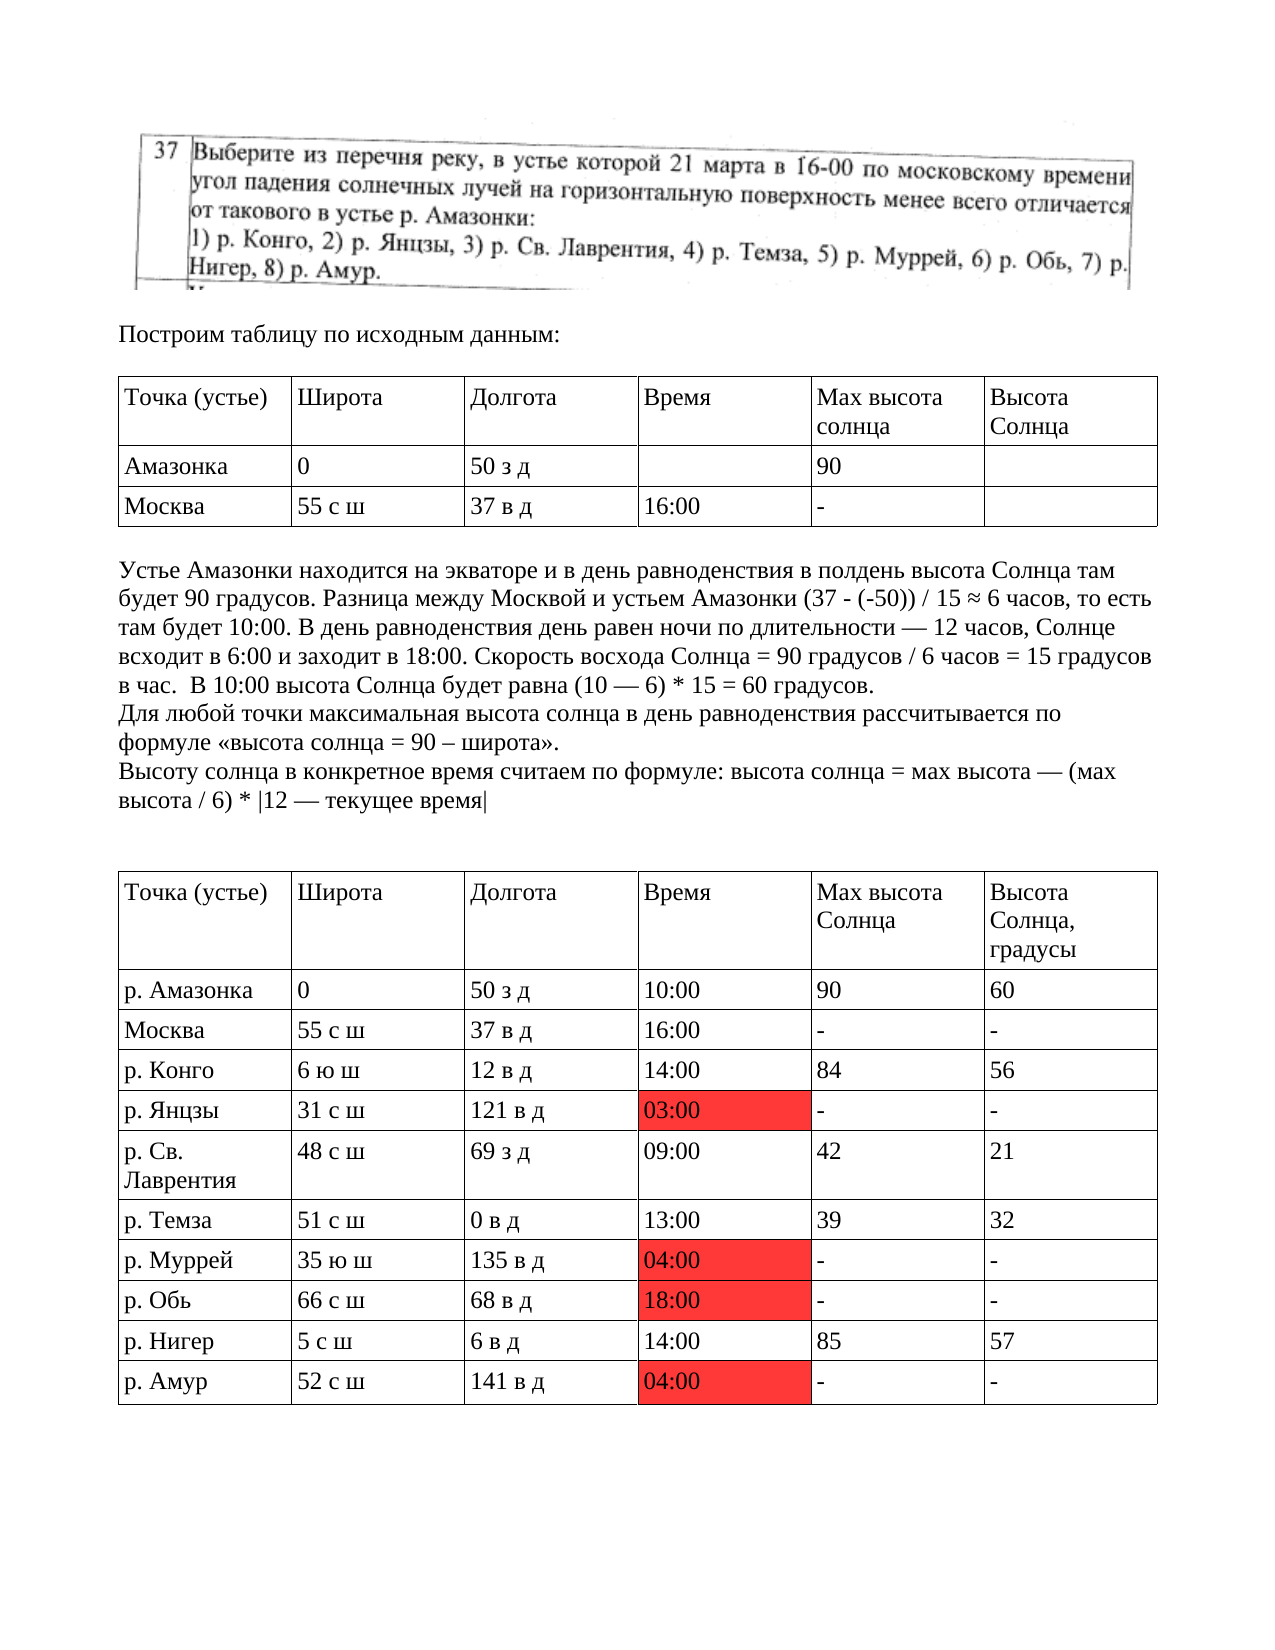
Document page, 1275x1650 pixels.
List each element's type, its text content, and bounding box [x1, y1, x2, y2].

table_cell 85 [812, 1321, 984, 1360]
table_cell 0 в д [465, 1200, 637, 1239]
table_cell 21 [985, 1131, 1157, 1199]
table_header Точка (устье) [119, 872, 291, 969]
table_cell - [812, 1091, 984, 1130]
table_cell 31 с ш [292, 1091, 464, 1130]
table_header Долгота [465, 872, 637, 969]
table_cell Амазонка [119, 446, 291, 486]
table_cell 16:00 [639, 1010, 811, 1049]
table_cell [985, 487, 1157, 526]
table_cell 56 [985, 1050, 1157, 1090]
table_cell 55 с ш [292, 1010, 464, 1049]
table_cell р. Св. Лаврентия [119, 1131, 291, 1199]
table_cell 0 [292, 970, 464, 1009]
table_cell 35 ю ш [292, 1240, 464, 1280]
table_header Точка (устье) [119, 377, 291, 445]
table_cell [639, 446, 811, 486]
table_cell 6 ю ш [292, 1050, 464, 1090]
table_cell - [985, 1091, 1157, 1130]
text Высоту солнца в конкретное время считаем по формуле: высота солнца = мах высота — (мах высота / 6) * |12 — текущее время| [118, 756, 1157, 813]
table_cell 90 [812, 970, 984, 1009]
table_cell 39 [812, 1200, 984, 1239]
table_cell 84 [812, 1050, 984, 1090]
table_cell 04:00 [639, 1361, 811, 1404]
table_cell р. Амур [119, 1361, 291, 1404]
table_cell 37 в д [465, 1010, 637, 1049]
table_cell - [985, 1240, 1157, 1280]
text Устье Амазонки находится на экваторе и в день равноденствия в полдень высота Солнца там будет 90 градусов. Разница между Москвой и устьем Амазонки (37 - (-50)) / 15 ≈ 6 часов, то есть там будет 10:00. В день равноденствия день равен ночи по длительности — 12 часов, Солнце всходит в 6:00 и заходит в 18:00. Скорость восхода Солнца = 90 градусов / 6 часов = 15 градусов в час. В 10:00 высота Солнца будет равна (10 — 6) * 15 = 60 градусов. [118, 555, 1157, 698]
table_cell 42 [812, 1131, 984, 1199]
table_cell - [812, 1240, 984, 1280]
table_cell 10:00 [639, 970, 811, 1009]
table_cell 12 в д [465, 1050, 637, 1090]
table_cell 0 [292, 446, 464, 486]
table_cell 03:00 [639, 1091, 811, 1130]
table_cell 5 с ш [292, 1321, 464, 1360]
table_cell 50 з д [465, 970, 637, 1009]
table_cell р. Обь [119, 1281, 291, 1320]
table_cell 135 в д [465, 1240, 637, 1280]
table_cell - [812, 1361, 984, 1404]
table_header Высота Солнца, градусы [985, 872, 1157, 969]
table_cell 04:00 [639, 1240, 811, 1280]
table_cell 32 [985, 1200, 1157, 1239]
table_cell - [812, 487, 984, 526]
table_header Широта [292, 377, 464, 445]
table_header Долгота [465, 377, 637, 445]
table_cell [985, 446, 1157, 486]
table_cell - [985, 1281, 1157, 1320]
table_cell 141 в д [465, 1361, 637, 1404]
table_cell 55 с ш [292, 487, 464, 526]
text Построим таблицу по исходным данным: [118, 118, 1157, 376]
table_cell 14:00 [639, 1321, 811, 1360]
table_cell 57 [985, 1321, 1157, 1360]
table_cell 14:00 [639, 1050, 811, 1090]
table_header Мах высота солнца [812, 377, 984, 445]
table_cell 18:00 [639, 1281, 811, 1320]
picture [125, 118, 1150, 290]
table_cell 37 в д [465, 487, 637, 526]
table_cell 90 [812, 446, 984, 486]
table_cell - [812, 1281, 984, 1320]
table_header Широта [292, 872, 464, 969]
table_cell 66 с ш [292, 1281, 464, 1320]
table_cell 09:00 [639, 1131, 811, 1199]
table_cell р. Амазонка [119, 970, 291, 1009]
table_cell 50 з д [465, 446, 637, 486]
table_cell 52 с ш [292, 1361, 464, 1404]
table_cell 48 с ш [292, 1131, 464, 1199]
table_cell - [812, 1010, 984, 1049]
table_header Время [639, 872, 811, 969]
table_cell - [985, 1361, 1157, 1404]
table_cell 60 [985, 970, 1157, 1009]
table_cell р. Нигер [119, 1321, 291, 1360]
table_header Время [639, 377, 811, 445]
table_cell 121 в д [465, 1091, 637, 1130]
table_cell р. Муррей [119, 1240, 291, 1280]
table_cell 16:00 [639, 487, 811, 526]
table_cell 68 в д [465, 1281, 637, 1320]
text Для любой точки максимальная высота солнца в день равноденствия рассчитывается по формуле «высота солнца = 90 – широта». [118, 698, 1157, 756]
table_cell - [985, 1010, 1157, 1049]
table_cell 51 с ш [292, 1200, 464, 1239]
table_cell р. Конго [119, 1050, 291, 1090]
table_cell р. Янцзы [119, 1091, 291, 1130]
table_cell 13:00 [639, 1200, 811, 1239]
table_cell р. Темза [119, 1200, 291, 1239]
table_cell 69 з д [465, 1131, 637, 1199]
table_cell Москва [119, 487, 291, 526]
table_cell Москва [119, 1010, 291, 1049]
table_cell 6 в д [465, 1321, 637, 1360]
table_header Мах высота Солнца [812, 872, 984, 969]
table_header Высота Солнца [985, 377, 1157, 445]
